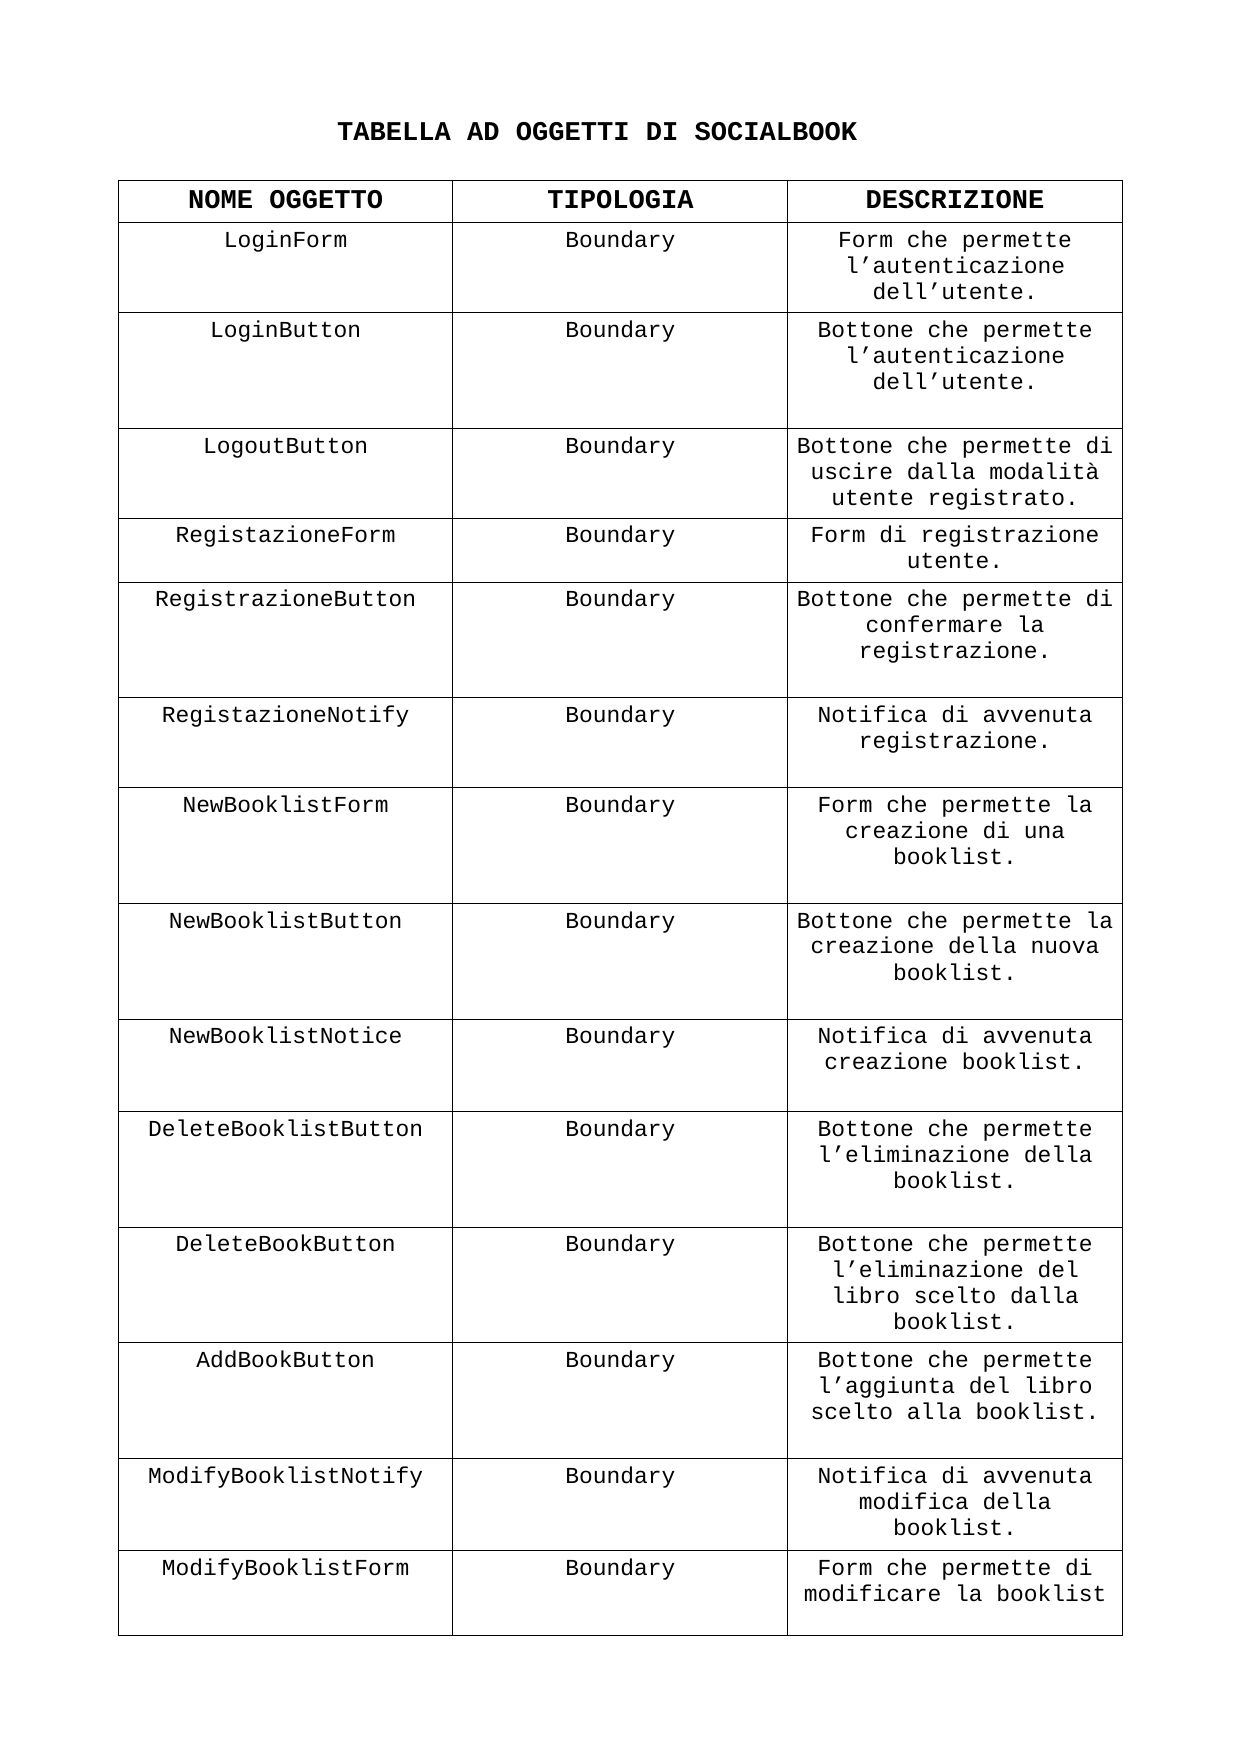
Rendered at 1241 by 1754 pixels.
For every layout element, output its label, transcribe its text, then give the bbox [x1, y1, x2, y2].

table_cell Boundary [453, 1112, 787, 1227]
table_cell NewBooklistForm [119, 788, 452, 903]
table_cell Bottone che permette di uscire dalla modalità utente registrato. [788, 429, 1122, 518]
table_cell Boundary [453, 1551, 787, 1635]
table_cell NewBooklistNotice [119, 1020, 452, 1111]
table_cell Boundary [453, 698, 787, 787]
table_cell ModifyBooklistNotify [119, 1459, 452, 1550]
table_cell Bottone che permette l’eliminazione della booklist. [788, 1112, 1122, 1227]
table_cell Boundary [453, 1343, 787, 1458]
table_cell Boundary [453, 519, 787, 581]
table_cell Boundary [453, 904, 787, 1018]
table_cell DeleteBookButton [119, 1228, 452, 1342]
table_cell Boundary [453, 1020, 787, 1111]
text TABELLA AD OGGETTI DI SOCIALBOOK [118, 118, 1122, 149]
table_cell Notifica di avvenuta creazione booklist. [788, 1020, 1122, 1111]
table_cell RegistazioneForm [119, 519, 452, 581]
table_cell DeleteBooklistButton [119, 1112, 452, 1227]
table_cell Form che permette di modificare la booklist [788, 1551, 1122, 1635]
table_cell Boundary [453, 788, 787, 903]
table_cell LogoutButton [119, 429, 452, 518]
table_cell RegistazioneNotify [119, 698, 452, 787]
table_cell Boundary [453, 1459, 787, 1550]
table_cell Bottone che permette l’aggiunta del libro scelto alla booklist. [788, 1343, 1122, 1458]
table_cell LoginForm [119, 223, 452, 312]
table_cell RegistrazioneButton [119, 583, 452, 697]
table_cell NewBooklistButton [119, 904, 452, 1018]
table_cell Boundary [453, 1228, 787, 1342]
table_cell Boundary [453, 583, 787, 697]
table_cell Form che permette la creazione di una booklist. [788, 788, 1122, 903]
table_cell LoginButton [119, 313, 452, 428]
table_cell Notifica di avvenuta modifica della booklist. [788, 1459, 1122, 1550]
table_cell ModifyBooklistForm [119, 1551, 452, 1635]
table_cell Bottone che permette di confermare la registrazione. [788, 583, 1122, 697]
table_header DESCRIZIONE [788, 181, 1122, 222]
table_header NOME OGGETTO [119, 181, 452, 222]
table_cell AddBookButton [119, 1343, 452, 1458]
table_cell Bottone che permette l’autenticazione dell’utente. [788, 313, 1122, 428]
table_cell Boundary [453, 223, 787, 312]
table_cell Boundary [453, 429, 787, 518]
table_cell Form di registrazione utente. [788, 519, 1122, 581]
table_header TIPOLOGIA [453, 181, 787, 222]
table_cell Bottone che permette l’eliminazione del libro scelto dalla booklist. [788, 1228, 1122, 1342]
table_cell Notifica di avvenuta registrazione. [788, 698, 1122, 787]
table_cell Bottone che permette la creazione della nuova booklist. [788, 904, 1122, 1018]
table_cell Boundary [453, 313, 787, 428]
table_cell Form che permette l’autenticazione dell’utente. [788, 223, 1122, 312]
